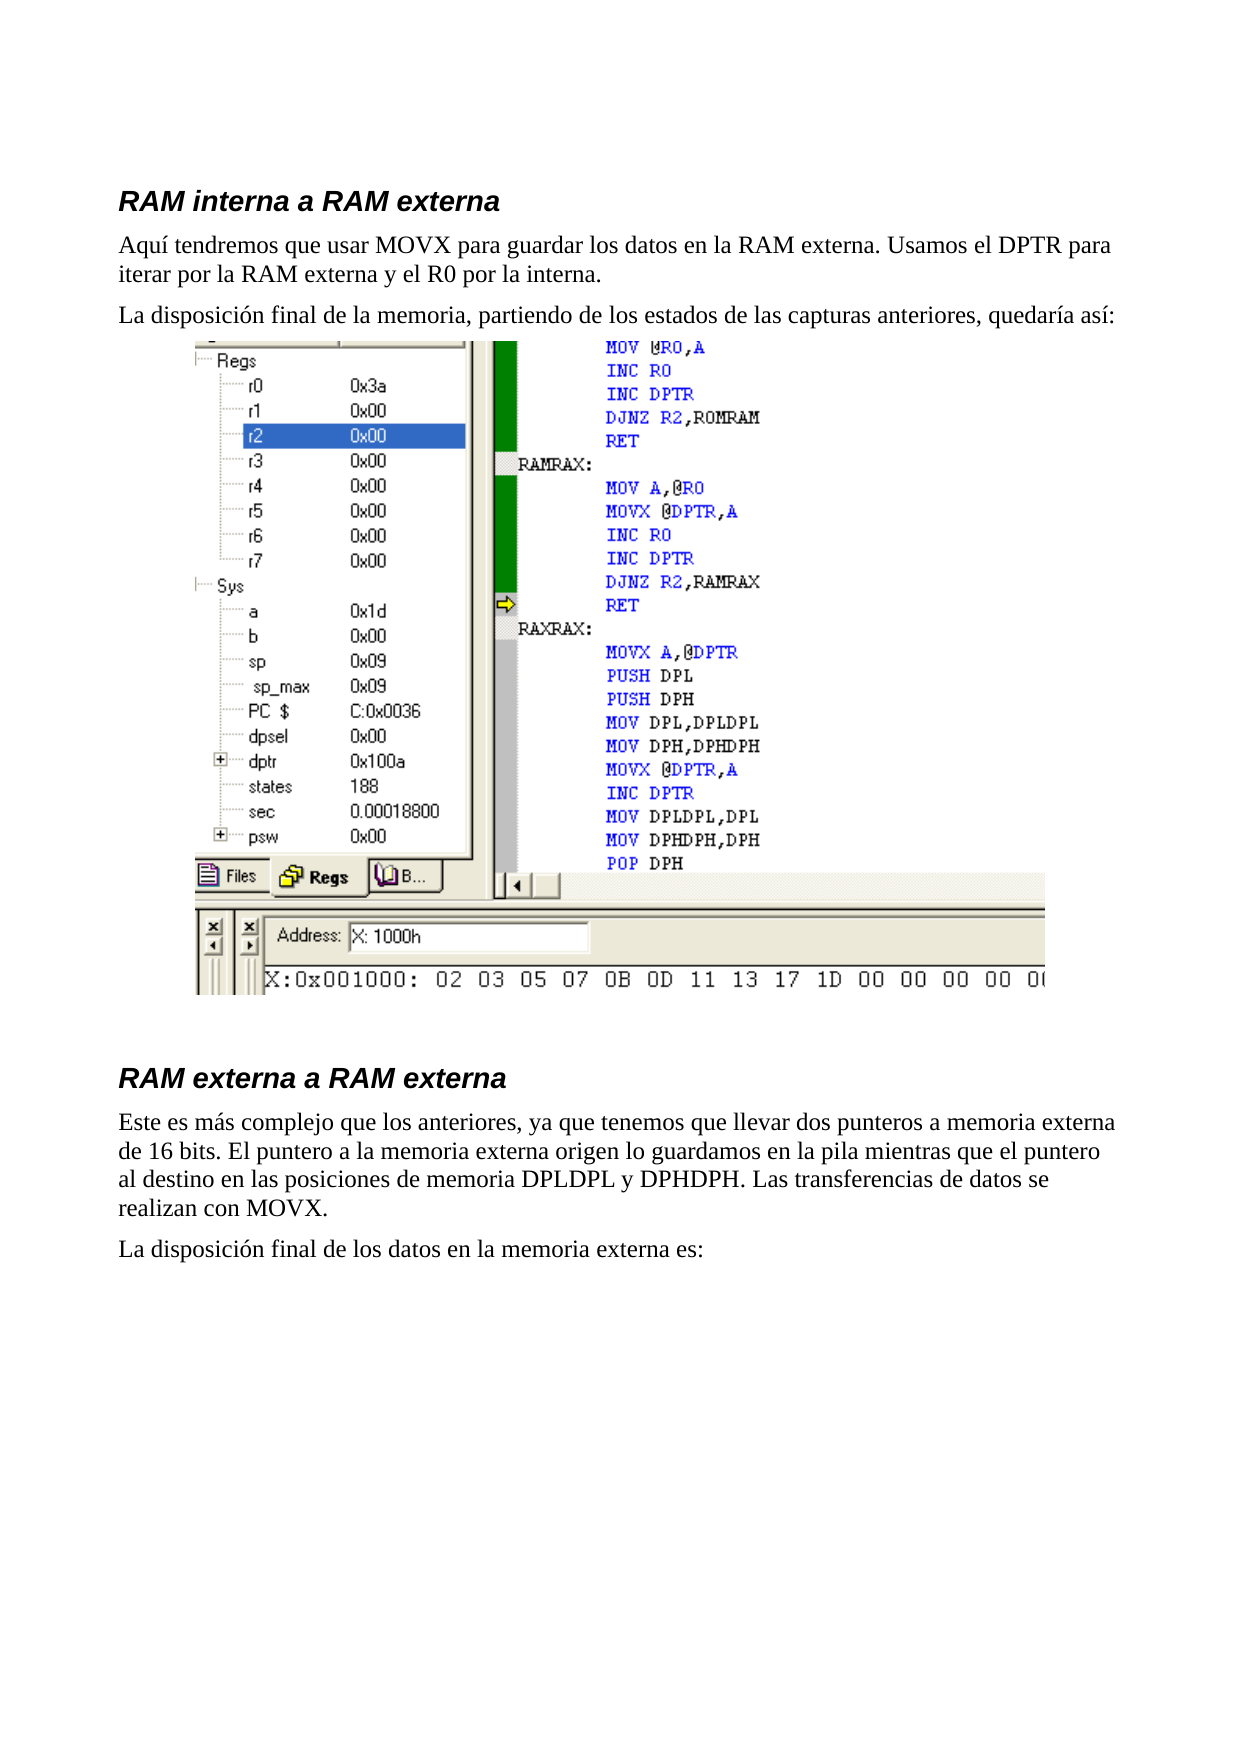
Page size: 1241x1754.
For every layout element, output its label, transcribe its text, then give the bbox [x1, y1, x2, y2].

text Este es más complejo que los anteriores, ya que tenemos que llevar dos punteros a memoria externa de 16 bits. El puntero a la memoria externa origen lo guardamos en la pila mientras que el puntero al destino en las posiciones de memoria DPLDPL y DPHDPH. Las transferencias de datos se realizan con MOVX. [118, 1107, 1122, 1222]
text La disposición final de los datos en la memoria externa es: [118, 1234, 1122, 1263]
text Aquí tendremos que usar MOVX para guardar los datos en la RAM externa. Usamos el DPTR para iterar por la RAM externa y el R0 por la interna. [118, 230, 1122, 288]
text La disposición final de la memoria, partiendo de los estados de las capturas anteriores, quedaría así: [118, 300, 1122, 329]
subtitle RAM interna a RAM externa [118, 184, 1122, 218]
subtitle RAM externa a RAM externa [118, 1061, 1122, 1094]
picture [195, 341, 1045, 995]
